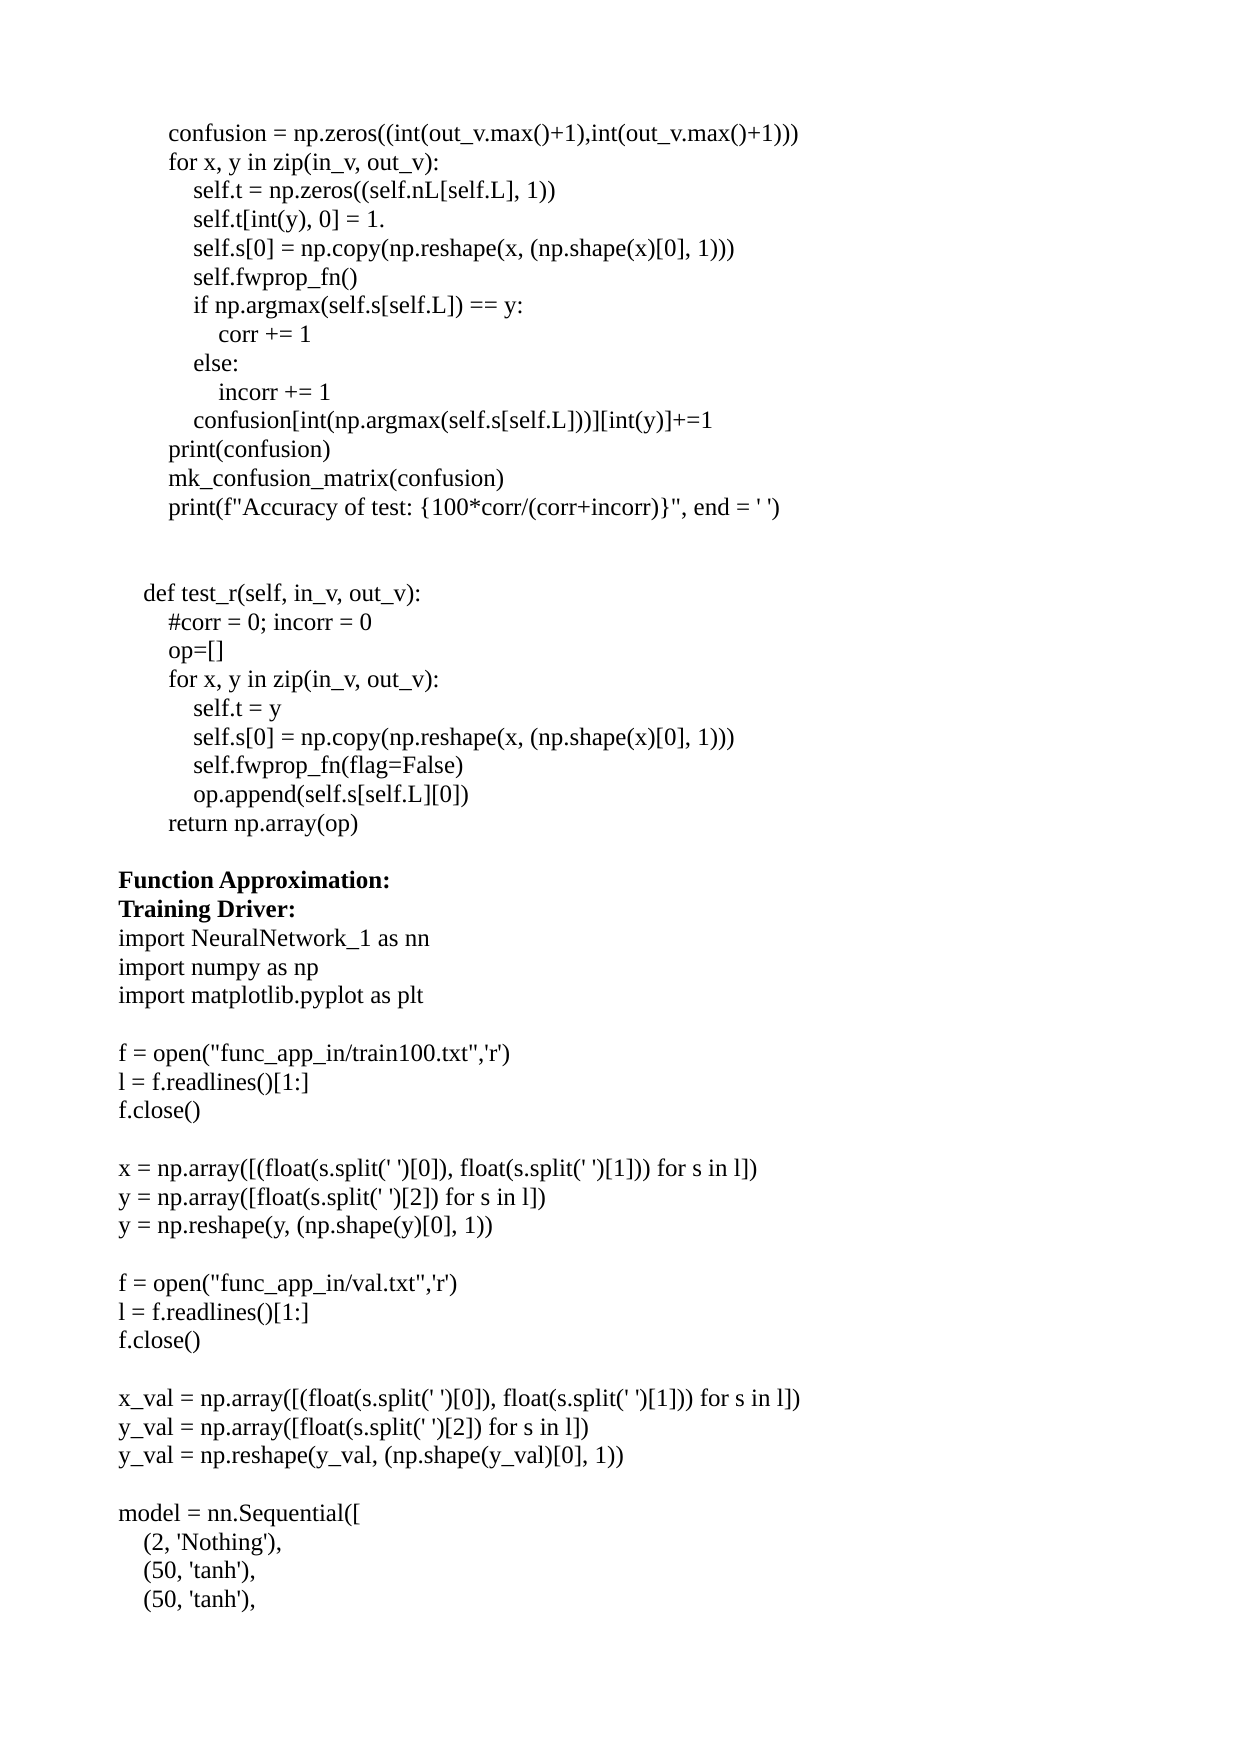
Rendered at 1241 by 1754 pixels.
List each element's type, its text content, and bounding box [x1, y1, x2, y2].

text print(confusion) [118, 434, 1122, 463]
text (2, 'Nothing'), [118, 1527, 1122, 1556]
text Training Driver: [118, 894, 1122, 923]
text y_val = np.reshape(y_val, (np.shape(y_val)[0], 1)) [118, 1441, 1122, 1469]
text self.fwprop_fn(flag=False) [118, 751, 1122, 779]
text self.s[0] = np.copy(np.reshape(x, (np.shape(x)[0], 1))) [118, 722, 1122, 751]
text self.s[0] = np.copy(np.reshape(x, (np.shape(x)[0], 1))) [118, 233, 1122, 262]
text y_val = np.array([float(s.split(' ')[2]) for s in l]) [118, 1412, 1122, 1441]
text return np.array(op) [118, 808, 1122, 837]
text confusion[int(np.argmax(self.s[self.L]))][int(y)]+=1 [118, 406, 1122, 434]
text for x, y in zip(in_v, out_v): [118, 664, 1122, 693]
text (50, 'tanh'), [118, 1584, 1122, 1613]
text self.fwprop_fn() [118, 262, 1122, 291]
text def test_r(self, in_v, out_v): [118, 578, 1122, 607]
text f.close() [118, 1326, 1122, 1354]
text self.t = y [118, 693, 1122, 722]
text y = np.reshape(y, (np.shape(y)[0], 1)) [118, 1211, 1122, 1239]
text if np.argmax(self.s[self.L]) == y: [118, 291, 1122, 319]
text confusion = np.zeros((int(out_v.max()+1),int(out_v.max()+1))) [118, 118, 1122, 147]
text f.close() [118, 1096, 1122, 1124]
text self.t[int(y), 0] = 1. [118, 204, 1122, 233]
text else: [118, 348, 1122, 377]
text x = np.array([(float(s.split(' ')[0]), float(s.split(' ')[1])) for s in l]) [118, 1153, 1122, 1182]
text #corr = 0; incorr = 0 [118, 607, 1122, 636]
text Function Approximation: [118, 866, 1122, 894]
text x_val = np.array([(float(s.split(' ')[0]), float(s.split(' ')[1])) for s in l]) [118, 1383, 1122, 1412]
text f = open("func_app_in/val.txt",'r') [118, 1268, 1122, 1297]
text import NeuralNetwork_1 as nn [118, 923, 1122, 952]
text import matplotlib.pyplot as plt [118, 981, 1122, 1009]
text model = nn.Sequential([ [118, 1498, 1122, 1527]
text l = f.readlines()[1:] [118, 1297, 1122, 1326]
text (50, 'tanh'), [118, 1556, 1122, 1584]
text mk_confusion_matrix(confusion) [118, 463, 1122, 492]
text corr += 1 [118, 319, 1122, 348]
text y = np.array([float(s.split(' ')[2]) for s in l]) [118, 1182, 1122, 1211]
text for x, y in zip(in_v, out_v): [118, 147, 1122, 176]
text l = f.readlines()[1:] [118, 1067, 1122, 1096]
text import numpy as np [118, 952, 1122, 981]
text op=[] [118, 636, 1122, 664]
text self.t = np.zeros((self.nL[self.L], 1)) [118, 176, 1122, 204]
text op.append(self.s[self.L][0]) [118, 779, 1122, 808]
text f = open("func_app_in/train100.txt",'r') [118, 1038, 1122, 1067]
text incorr += 1 [118, 377, 1122, 406]
text print(f"Accuracy of test: {100*corr/(corr+incorr)}", end = ' ') [118, 492, 1122, 521]
